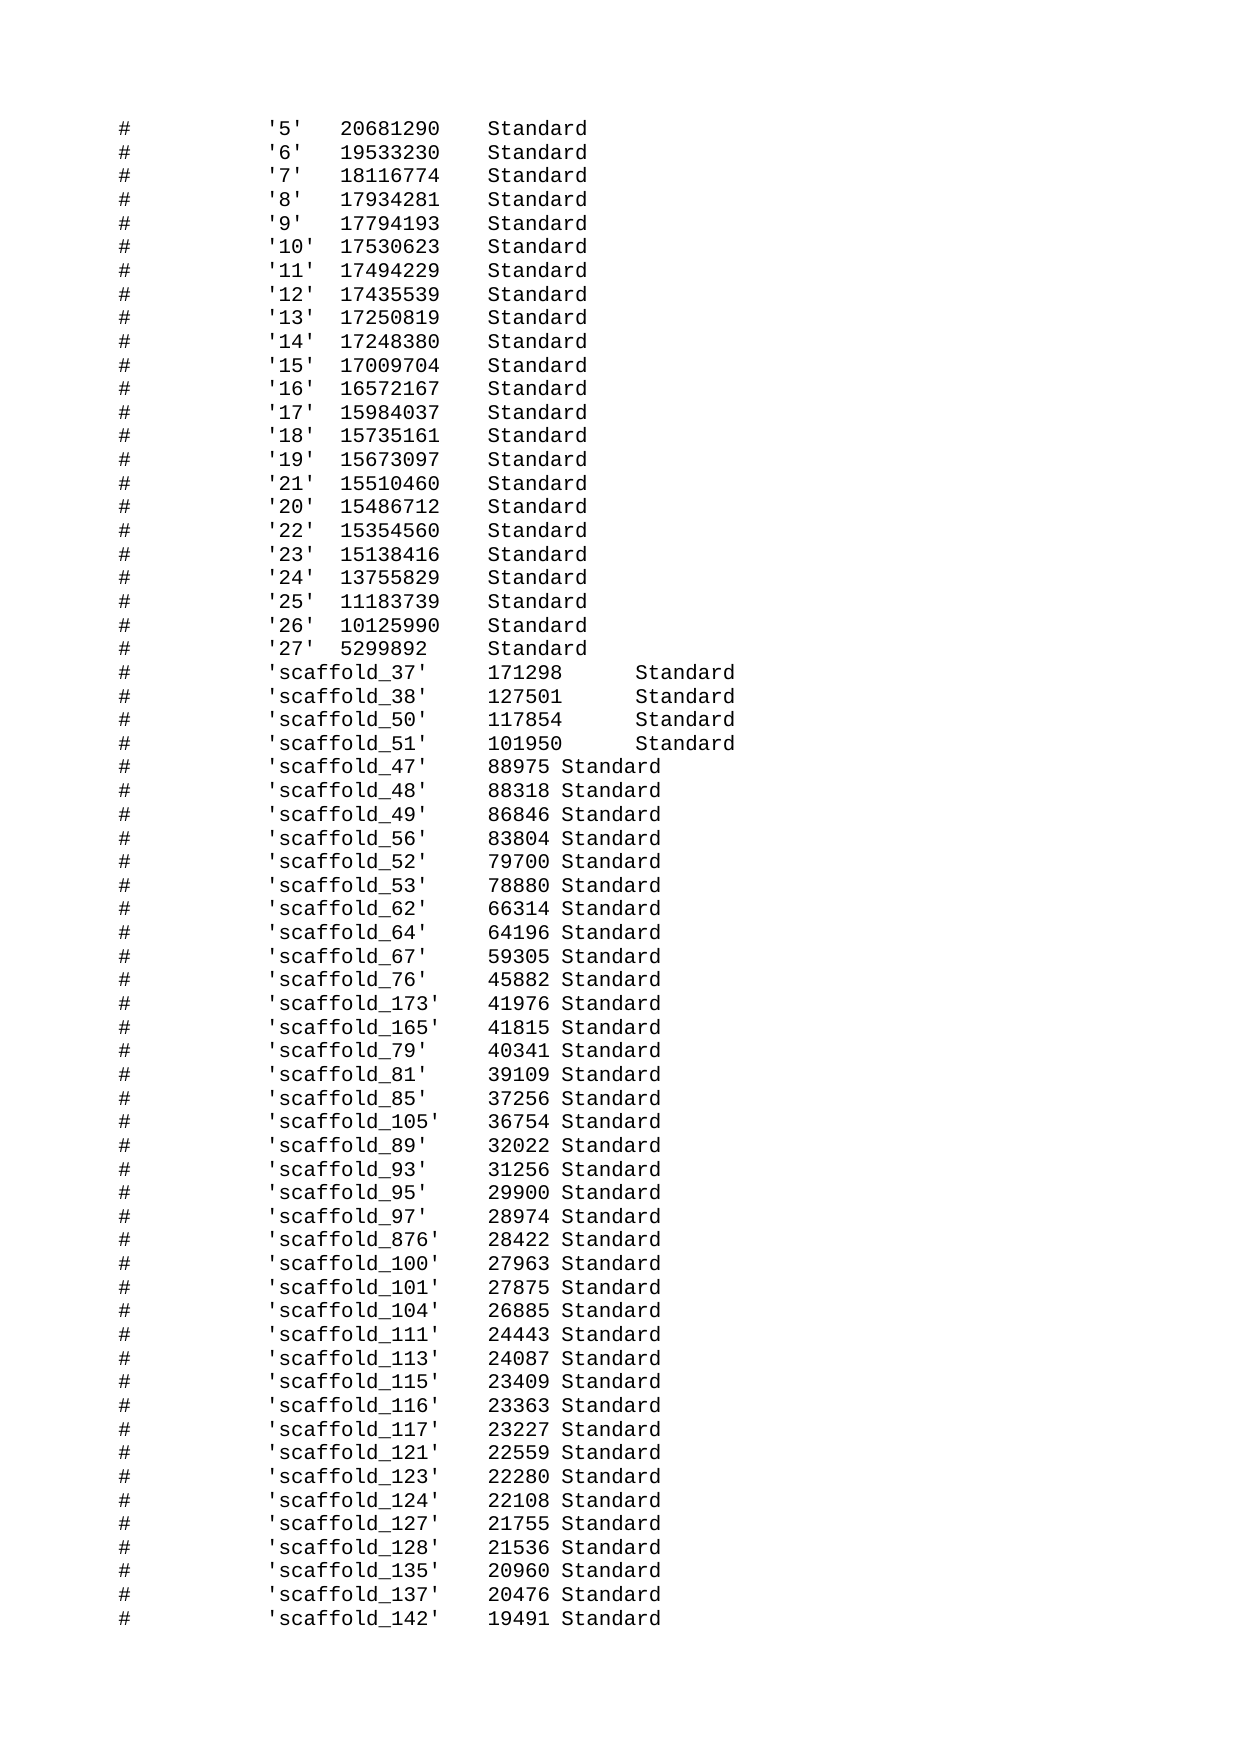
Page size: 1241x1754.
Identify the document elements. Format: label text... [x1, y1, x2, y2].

text # 'scaffold_62' 66314 Standard [118, 898, 1122, 922]
text # 'scaffold_113' 24087 Standard [118, 1348, 1122, 1371]
text # 'scaffold_38' 127501 Standard [118, 686, 1122, 709]
text # '6' 19533230 Standard [118, 142, 1122, 165]
text # 'scaffold_64' 64196 Standard [118, 922, 1122, 946]
text # '21' 15510460 Standard [118, 473, 1122, 496]
text # 'scaffold_56' 83804 Standard [118, 827, 1122, 851]
text # 'scaffold_85' 37256 Standard [118, 1088, 1122, 1111]
text # 'scaffold_89' 32022 Standard [118, 1135, 1122, 1158]
text # 'scaffold_135' 20960 Standard [118, 1561, 1122, 1584]
text # '15' 17009704 Standard [118, 354, 1122, 378]
text # '9' 17794193 Standard [118, 213, 1122, 236]
text # 'scaffold_115' 23409 Standard [118, 1371, 1122, 1395]
text # 'scaffold_93' 31256 Standard [118, 1158, 1122, 1182]
text # '12' 17435539 Standard [118, 284, 1122, 307]
text # 'scaffold_37' 171298 Standard [118, 662, 1122, 686]
text # 'scaffold_121' 22559 Standard [118, 1442, 1122, 1466]
text # '19' 15673097 Standard [118, 449, 1122, 473]
text # 'scaffold_104' 26885 Standard [118, 1300, 1122, 1324]
text # 'scaffold_100' 27963 Standard [118, 1253, 1122, 1277]
text # '7' 18116774 Standard [118, 165, 1122, 189]
text # 'scaffold_105' 36754 Standard [118, 1111, 1122, 1135]
text # 'scaffold_47' 88975 Standard [118, 757, 1122, 780]
text # 'scaffold_142' 19491 Standard [118, 1608, 1122, 1631]
text # 'scaffold_101' 27875 Standard [118, 1277, 1122, 1300]
text # '27' 5299892 Standard [118, 638, 1122, 662]
text # 'scaffold_876' 28422 Standard [118, 1229, 1122, 1253]
text # 'scaffold_123' 22280 Standard [118, 1466, 1122, 1489]
text # 'scaffold_127' 21755 Standard [118, 1513, 1122, 1537]
text # 'scaffold_128' 21536 Standard [118, 1537, 1122, 1561]
text # 'scaffold_51' 101950 Standard [118, 733, 1122, 757]
text # 'scaffold_81' 39109 Standard [118, 1064, 1122, 1088]
text # '24' 13755829 Standard [118, 567, 1122, 591]
text # 'scaffold_67' 59305 Standard [118, 946, 1122, 969]
text # 'scaffold_117' 23227 Standard [118, 1419, 1122, 1442]
text # '11' 17494229 Standard [118, 260, 1122, 284]
text # 'scaffold_124' 22108 Standard [118, 1489, 1122, 1513]
text # '14' 17248380 Standard [118, 331, 1122, 354]
text # '18' 15735161 Standard [118, 426, 1122, 449]
text # 'scaffold_53' 78880 Standard [118, 875, 1122, 898]
text # 'scaffold_95' 29900 Standard [118, 1182, 1122, 1206]
text # 'scaffold_137' 20476 Standard [118, 1584, 1122, 1608]
text # '22' 15354560 Standard [118, 520, 1122, 544]
text # 'scaffold_49' 86846 Standard [118, 804, 1122, 827]
text # 'scaffold_76' 45882 Standard [118, 969, 1122, 993]
text # '25' 11183739 Standard [118, 591, 1122, 615]
text # '23' 15138416 Standard [118, 544, 1122, 567]
text # 'scaffold_52' 79700 Standard [118, 851, 1122, 875]
text # 'scaffold_173' 41976 Standard [118, 993, 1122, 1017]
text # '13' 17250819 Standard [118, 307, 1122, 331]
text # 'scaffold_79' 40341 Standard [118, 1040, 1122, 1064]
text # 'scaffold_48' 88318 Standard [118, 780, 1122, 804]
text # 'scaffold_50' 117854 Standard [118, 709, 1122, 733]
text # 'scaffold_116' 23363 Standard [118, 1395, 1122, 1419]
text # '26' 10125990 Standard [118, 615, 1122, 638]
text # '8' 17934281 Standard [118, 189, 1122, 213]
text # '17' 15984037 Standard [118, 402, 1122, 426]
text # 'scaffold_111' 24443 Standard [118, 1324, 1122, 1348]
text # '20' 15486712 Standard [118, 496, 1122, 520]
text # '10' 17530623 Standard [118, 236, 1122, 260]
text # 'scaffold_97' 28974 Standard [118, 1206, 1122, 1229]
text # 'scaffold_165' 41815 Standard [118, 1017, 1122, 1040]
text # '5' 20681290 Standard [118, 118, 1122, 142]
text # '16' 16572167 Standard [118, 378, 1122, 402]
